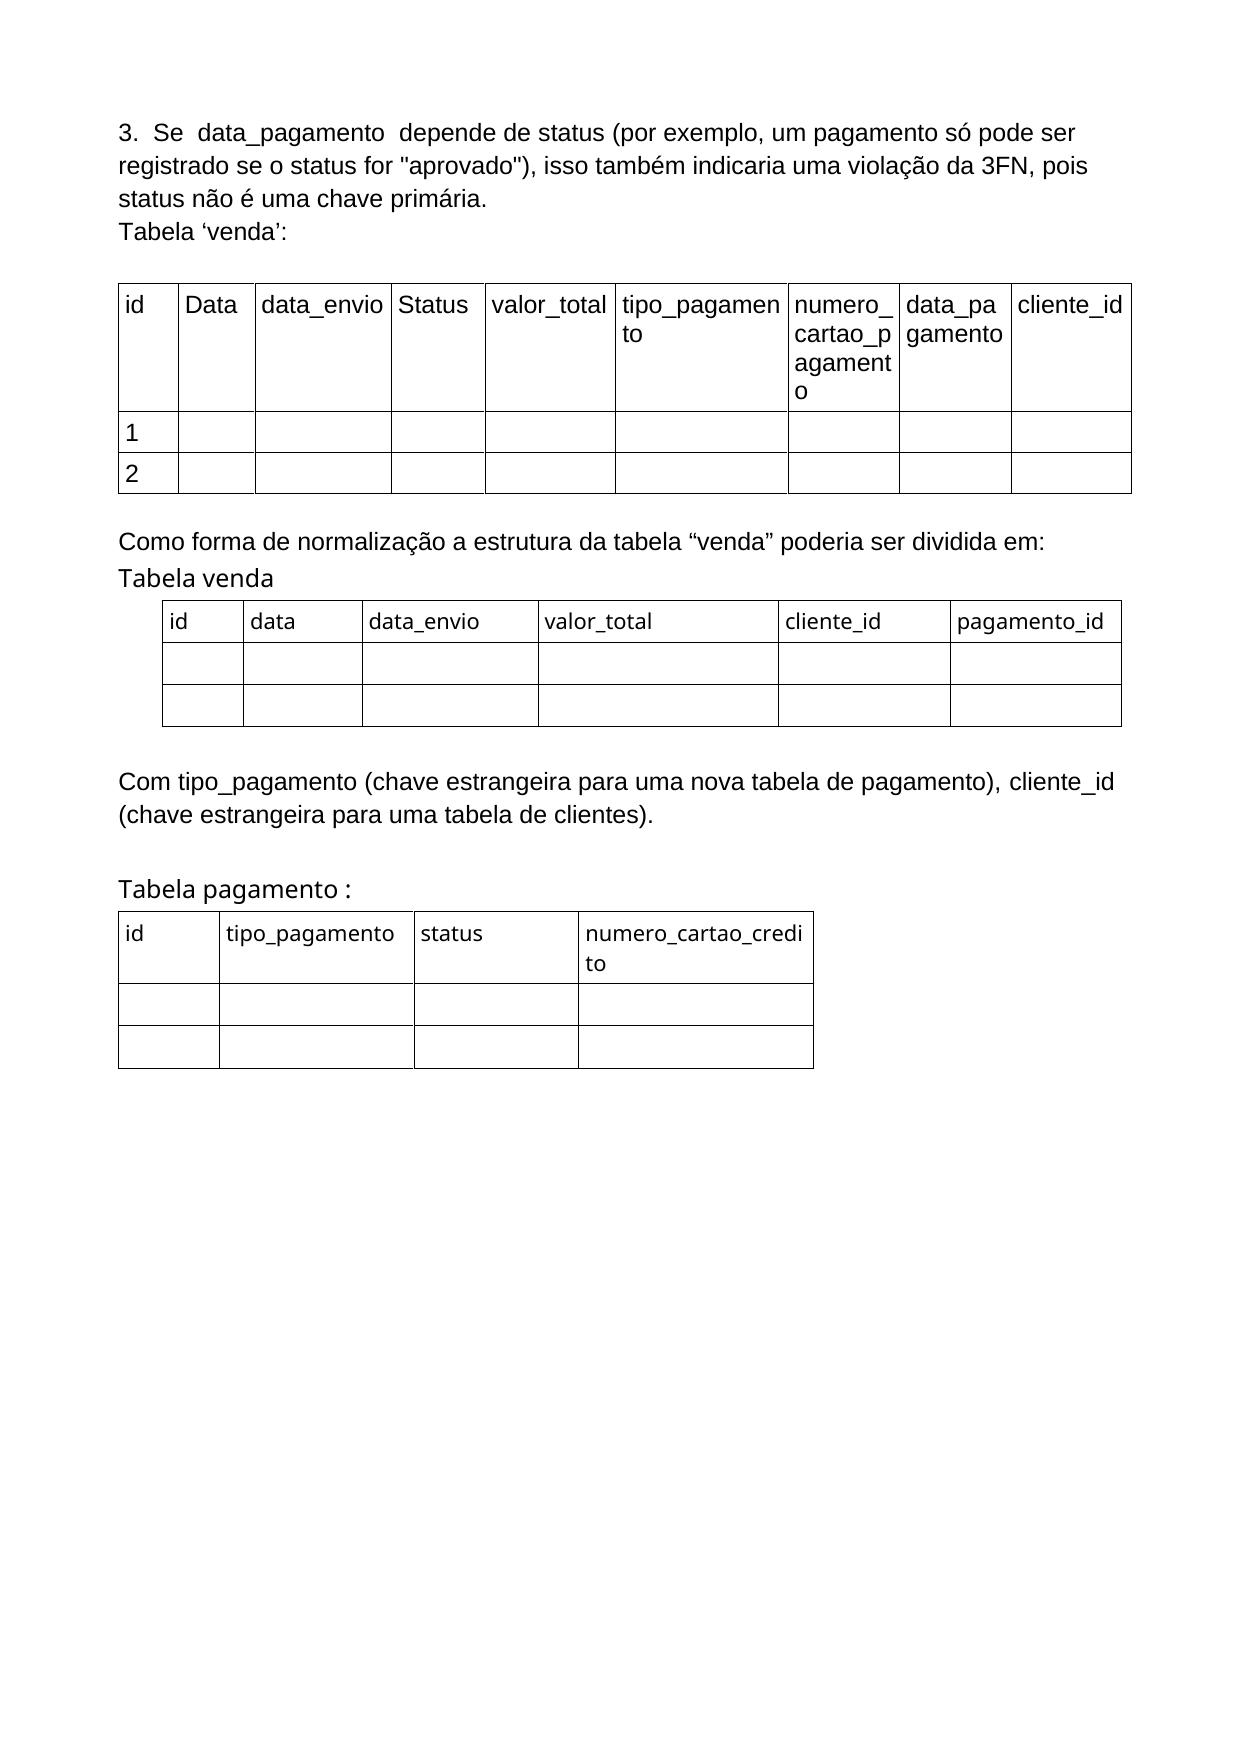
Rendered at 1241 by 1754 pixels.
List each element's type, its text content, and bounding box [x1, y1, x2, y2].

table_header valor_total [486, 284, 615, 411]
table_cell [363, 685, 538, 726]
table_header numero_cartao_pagamento [789, 284, 899, 411]
table_cell [900, 412, 1011, 452]
table_cell [415, 1026, 578, 1068]
table_cell [616, 412, 787, 452]
table_cell [119, 984, 219, 1025]
table_cell [220, 984, 413, 1025]
table_cell [163, 643, 243, 684]
table_cell [1012, 412, 1131, 452]
table_header id [163, 601, 243, 642]
table_cell [486, 412, 615, 452]
table_cell [579, 984, 813, 1025]
table_cell [244, 685, 362, 726]
table_header valor_total [539, 601, 778, 642]
table_header tipo_pagamento [220, 912, 413, 983]
table_cell [392, 453, 484, 493]
table_cell [1012, 453, 1131, 493]
table_cell [363, 643, 538, 684]
table_cell [256, 412, 391, 452]
table_cell [179, 453, 254, 493]
table_cell [900, 453, 1011, 493]
table_cell [779, 685, 950, 726]
table_header tipo_pagamento [616, 284, 787, 411]
table_header numero_cartao_credito [579, 912, 813, 983]
table_header data_envio [363, 601, 538, 642]
table_cell [539, 643, 778, 684]
text Tabela venda [118, 560, 1122, 594]
table_cell [244, 643, 362, 684]
table_header Status [392, 284, 484, 411]
table_header data_pagamento [900, 284, 1011, 411]
table_cell [616, 453, 787, 493]
table_cell [579, 1026, 813, 1068]
text Tabela ‘venda’: [118, 217, 1122, 246]
table_header id [119, 912, 219, 983]
table_cell 1 [119, 412, 178, 452]
table_header cliente_id [1012, 284, 1131, 411]
table_header cliente_id [779, 601, 950, 642]
table_header id [119, 284, 178, 411]
text Como forma de normalização a estrutura da tabela “venda” poderia ser dividida em: [118, 527, 1122, 556]
table_cell [256, 453, 391, 493]
table_cell [779, 643, 950, 684]
table_cell [486, 453, 615, 493]
table_header data_envio [256, 284, 391, 411]
table_cell [179, 412, 254, 452]
table_header data [244, 601, 362, 642]
table_cell [392, 412, 484, 452]
text 3. Se data_pagamento depende de status (por exemplo, um pagamento só pode ser registrado se o status for "aprovado"), isso também indicaria uma violação da 3FN, pois status não é uma chave primária. [118, 118, 1122, 213]
table_cell [220, 1026, 413, 1068]
text Tabela pagamento : [118, 872, 1122, 906]
table_cell [539, 685, 778, 726]
table_header Data [179, 284, 254, 411]
table_cell [789, 453, 899, 493]
table_cell [119, 1026, 219, 1068]
table_header pagamento_id [951, 601, 1121, 642]
table_cell [415, 984, 578, 1025]
table_cell [789, 412, 899, 452]
table_cell [951, 643, 1121, 684]
table_cell [951, 685, 1121, 726]
table_header status [415, 912, 578, 983]
table_cell 2 [119, 453, 178, 493]
text Com tipo_pagamento (chave estrangeira para uma nova tabela de pagamento), cliente_id (chave estrangeira para uma tabela de clientes). [118, 767, 1122, 828]
table_cell [163, 685, 243, 726]
